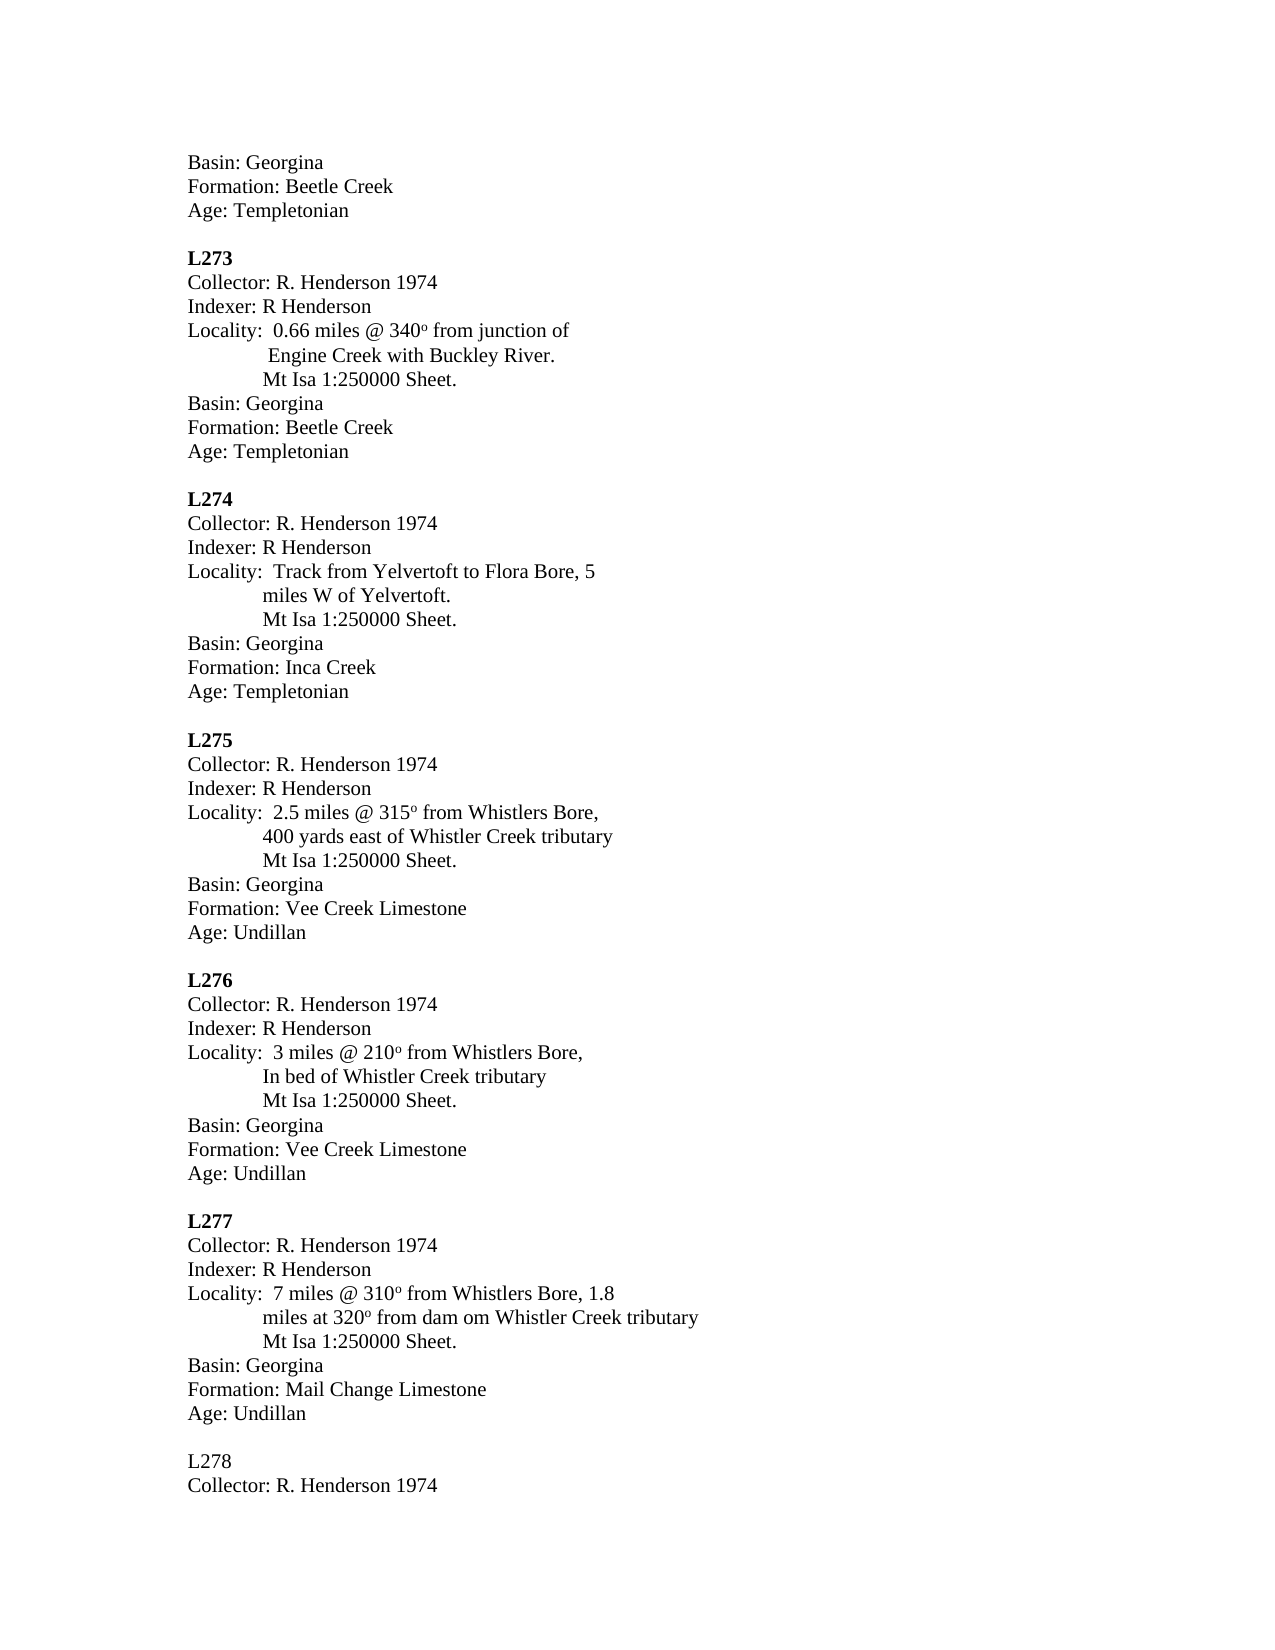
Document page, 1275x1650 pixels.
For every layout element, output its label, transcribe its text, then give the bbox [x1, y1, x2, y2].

text Indexer: R Henderson [187, 535, 1087, 559]
text Mt Isa 1:250000 Sheet. [187, 607, 1087, 631]
text Formation: Beetle Creek [187, 174, 1087, 198]
text Indexer: R Henderson [187, 1257, 1087, 1281]
text Mt Isa 1:250000 Sheet. [187, 848, 1087, 872]
text Locality: 0.66 miles @ 340o from junction of [187, 318, 1087, 342]
text L276 [187, 968, 1087, 992]
text Formation: Mail Change Limestone [187, 1377, 1087, 1401]
text Collector: R. Henderson 1974 [187, 1233, 1087, 1257]
text Collector: R. Henderson 1974 [187, 270, 1087, 294]
text L273 [187, 246, 1087, 270]
text Locality: 7 miles @ 310o from Whistlers Bore, 1.8 [187, 1281, 1087, 1305]
text Age: Templetonian [187, 439, 1087, 463]
text Collector: R. Henderson 1974 [187, 511, 1087, 535]
text Locality: 3 miles @ 210o from Whistlers Bore, [187, 1040, 1087, 1064]
text Age: Undillan [187, 1401, 1087, 1425]
text Locality: 2.5 miles @ 315o from Whistlers Bore, [187, 800, 1087, 824]
text Collector: R. Henderson 1974 [187, 992, 1087, 1016]
text L275 [187, 727, 1087, 752]
text Basin: Georgina [187, 150, 1087, 174]
text miles W of Yelvertoft. [187, 583, 1087, 607]
text Formation: Vee Creek Limestone [187, 896, 1087, 920]
text Age: Templetonian [187, 679, 1087, 703]
text Mt Isa 1:250000 Sheet. [187, 1088, 1087, 1112]
text miles at 320o from dam om Whistler Creek tributary [187, 1305, 1087, 1329]
text Basin: Georgina [187, 1353, 1087, 1377]
text Collector: R. Henderson 1974 [187, 752, 1087, 776]
text Basin: Georgina [187, 1112, 1087, 1137]
text Indexer: R Henderson [187, 1016, 1087, 1040]
text Mt Isa 1:250000 Sheet. [187, 367, 1087, 391]
text Age: Undillan [187, 1161, 1087, 1185]
text Mt Isa 1:250000 Sheet. [187, 1329, 1087, 1353]
text Formation: Beetle Creek [187, 415, 1087, 439]
text L277 [187, 1209, 1087, 1233]
text Age: Templetonian [187, 198, 1087, 222]
text 400 yards east of Whistler Creek tributary [187, 824, 1087, 848]
text Indexer: R Henderson [187, 776, 1087, 800]
text Collector: R. Henderson 1974 [187, 1473, 1087, 1497]
text L274 [187, 487, 1087, 511]
text Locality: Track from Yelvertoft to Flora Bore, 5 [187, 559, 1087, 583]
text Age: Undillan [187, 920, 1087, 944]
text Basin: Georgina [187, 391, 1087, 415]
text Formation: Vee Creek Limestone [187, 1137, 1087, 1161]
text Basin: Georgina [187, 872, 1087, 896]
text Basin: Georgina [187, 631, 1087, 655]
text L278 [187, 1449, 1087, 1473]
text Indexer: R Henderson [187, 294, 1087, 318]
text In bed of Whistler Creek tributary [187, 1064, 1087, 1088]
text Engine Creek with Buckley River. [187, 342, 1087, 367]
text Formation: Inca Creek [187, 655, 1087, 679]
